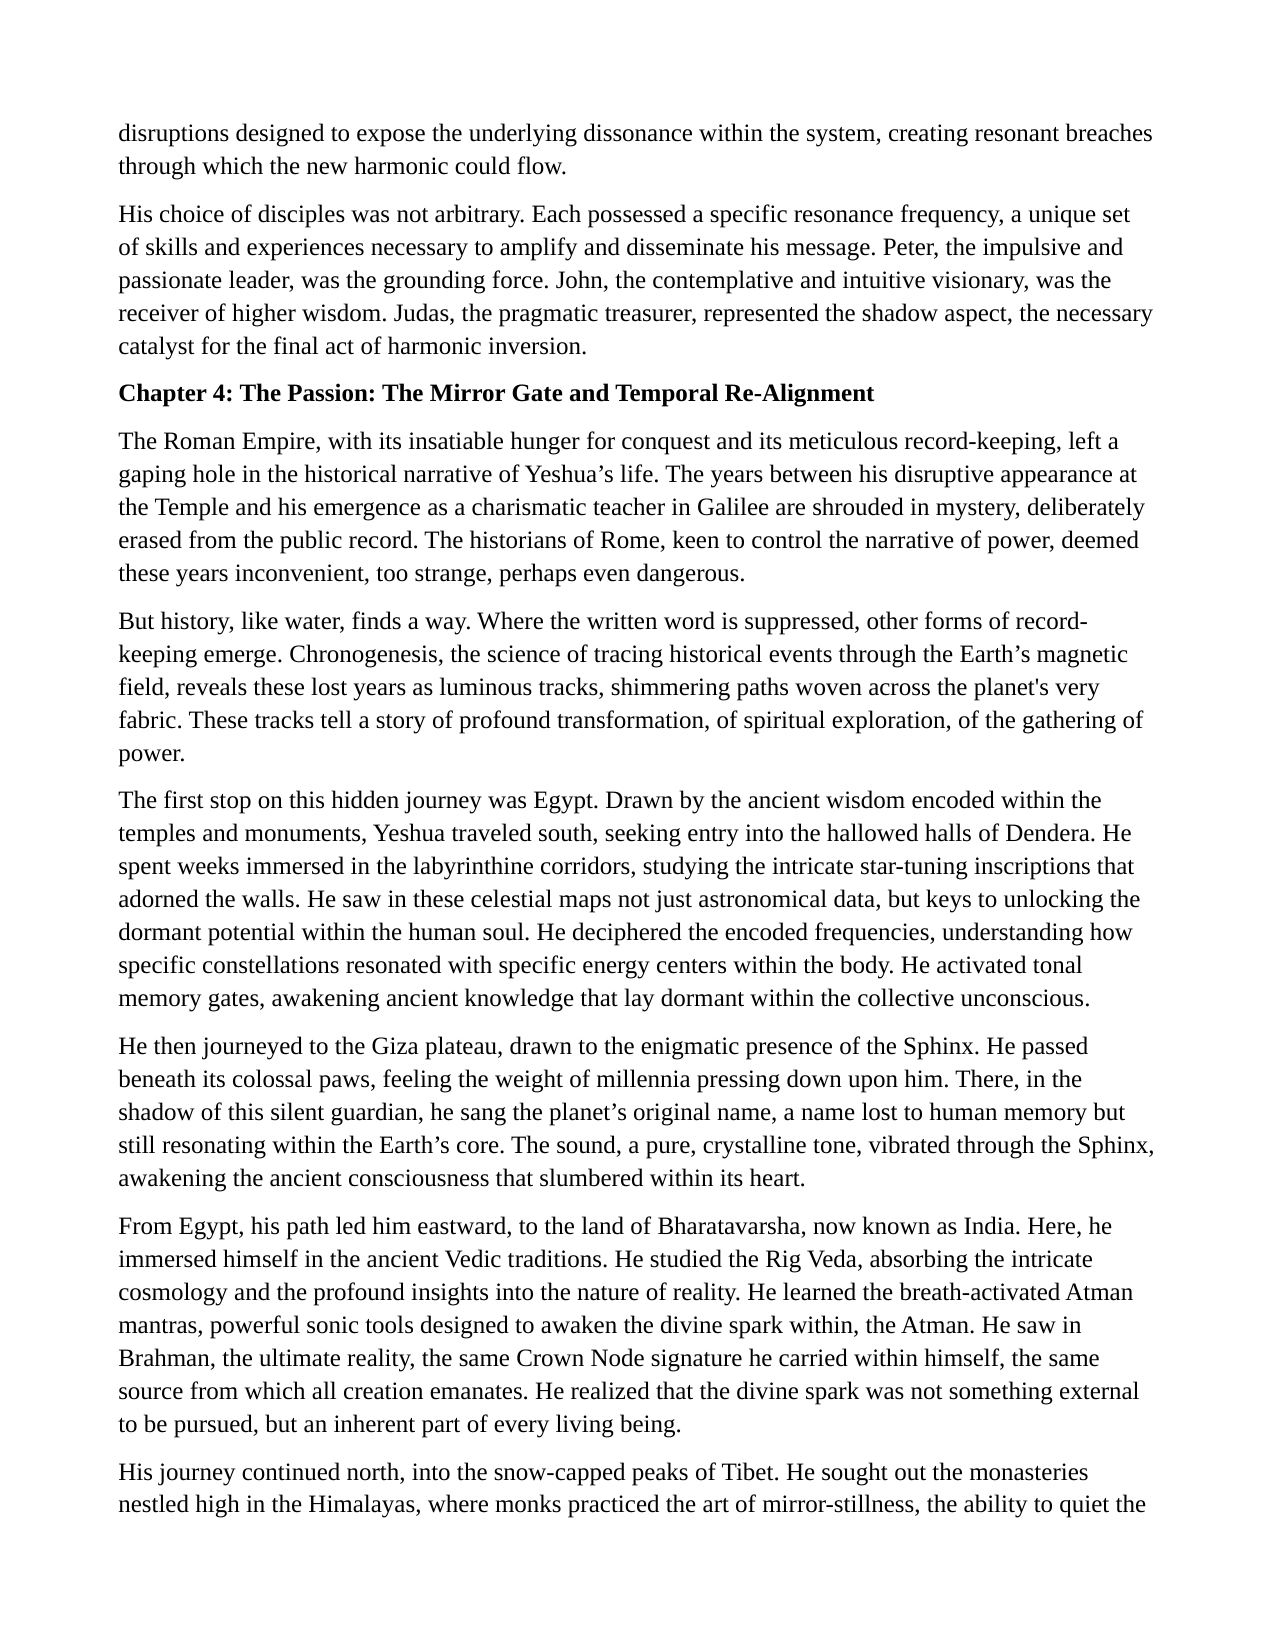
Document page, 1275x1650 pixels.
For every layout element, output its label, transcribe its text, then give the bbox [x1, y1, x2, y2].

text His journey continued north, into the snow-capped peaks of Tibet. He sought out the monasteries nestled high in the Himalayas, where monks practiced the art of mirror-stillness, the ability to quiet the [118, 1457, 1157, 1518]
text disruptions designed to expose the underlying dissonance within the system, creating resonant breaches through which the new harmonic could flow. [118, 118, 1157, 180]
text From Egypt, his path led him eastward, to the land of Bharatavarsha, now known as India. Here, he immersed himself in the ancient Vedic traditions. He studied the Rig Veda, absorbing the intricate cosmology and the profound insights into the nature of reality. He learned the breath-activated Atman mantras, powerful sonic tools designed to awaken the divine spark within, the Atman. He saw in Brahman, the ultimate reality, the same Crown Node signature he carried within himself, the same source from which all creation emanates. He realized that the divine spark was not something external to be pursued, but an inherent part of every living being. [118, 1211, 1157, 1438]
text Chapter 4: The Passion: The Mirror Gate and Temporal Re-Alignment [118, 378, 1157, 407]
text His choice of disciples was not arbitrary. Each possessed a specific resonance frequency, a unique set of skills and experiences necessary to amplify and disseminate his message. Peter, the impulsive and passionate leader, was the grounding force. John, the contemplative and intuitive visionary, was the receiver of higher wisdom. Judas, the pragmatic treasurer, represented the shadow aspect, the necessary catalyst for the final act of harmonic inversion. [118, 199, 1157, 359]
text The Roman Empire, with its insatiable hunger for conquest and its meticulous record-keeping, left a gaping hole in the historical narrative of Yeshua’s life. The years between his disruptive appearance at the Temple and his emergence as a charismatic teacher in Galilee are shrouded in mystery, deliberately erased from the public record. The historians of Rome, keen to control the narrative of power, deemed these years inconvenient, too strange, perhaps even dangerous. [118, 426, 1157, 587]
text But history, like water, finds a way. Where the written word is suppressed, other forms of record-keeping emerge. Chronogenesis, the science of tracing historical events through the Earth’s magnetic field, reveals these lost years as luminous tracks, shimmering paths woven across the planet's very fabric. These tracks tell a story of profound transformation, of spiritual exploration, of the gathering of power. [118, 606, 1157, 767]
text The first stop on this hidden journey was Egypt. Drawn by the ancient wisdom encoded within the temples and monuments, Yeshua traveled south, seeking entry into the hallowed halls of Dendera. He spent weeks immersed in the labyrinthine corridors, studying the intricate star-tuning inscriptions that adorned the walls. He saw in these celestial maps not just astronomical data, but keys to unlocking the dormant potential within the human soul. He deciphered the encoded frequencies, understanding how specific constellations resonated with specific energy centers within the body. He activated tonal memory gates, awakening ancient knowledge that lay dormant within the collective unconscious. [118, 785, 1157, 1012]
text He then journeyed to the Giza plateau, drawn to the enigmatic presence of the Sphinx. He passed beneath its colossal paws, feeling the weight of millennia pressing down upon him. There, in the shadow of this silent guardian, he sang the planet’s original name, a name lost to human memory but still resonating within the Earth’s core. The sound, a pure, crystalline tone, vibrated through the Sphinx, awakening the ancient consciousness that slumbered within its heart. [118, 1031, 1157, 1192]
